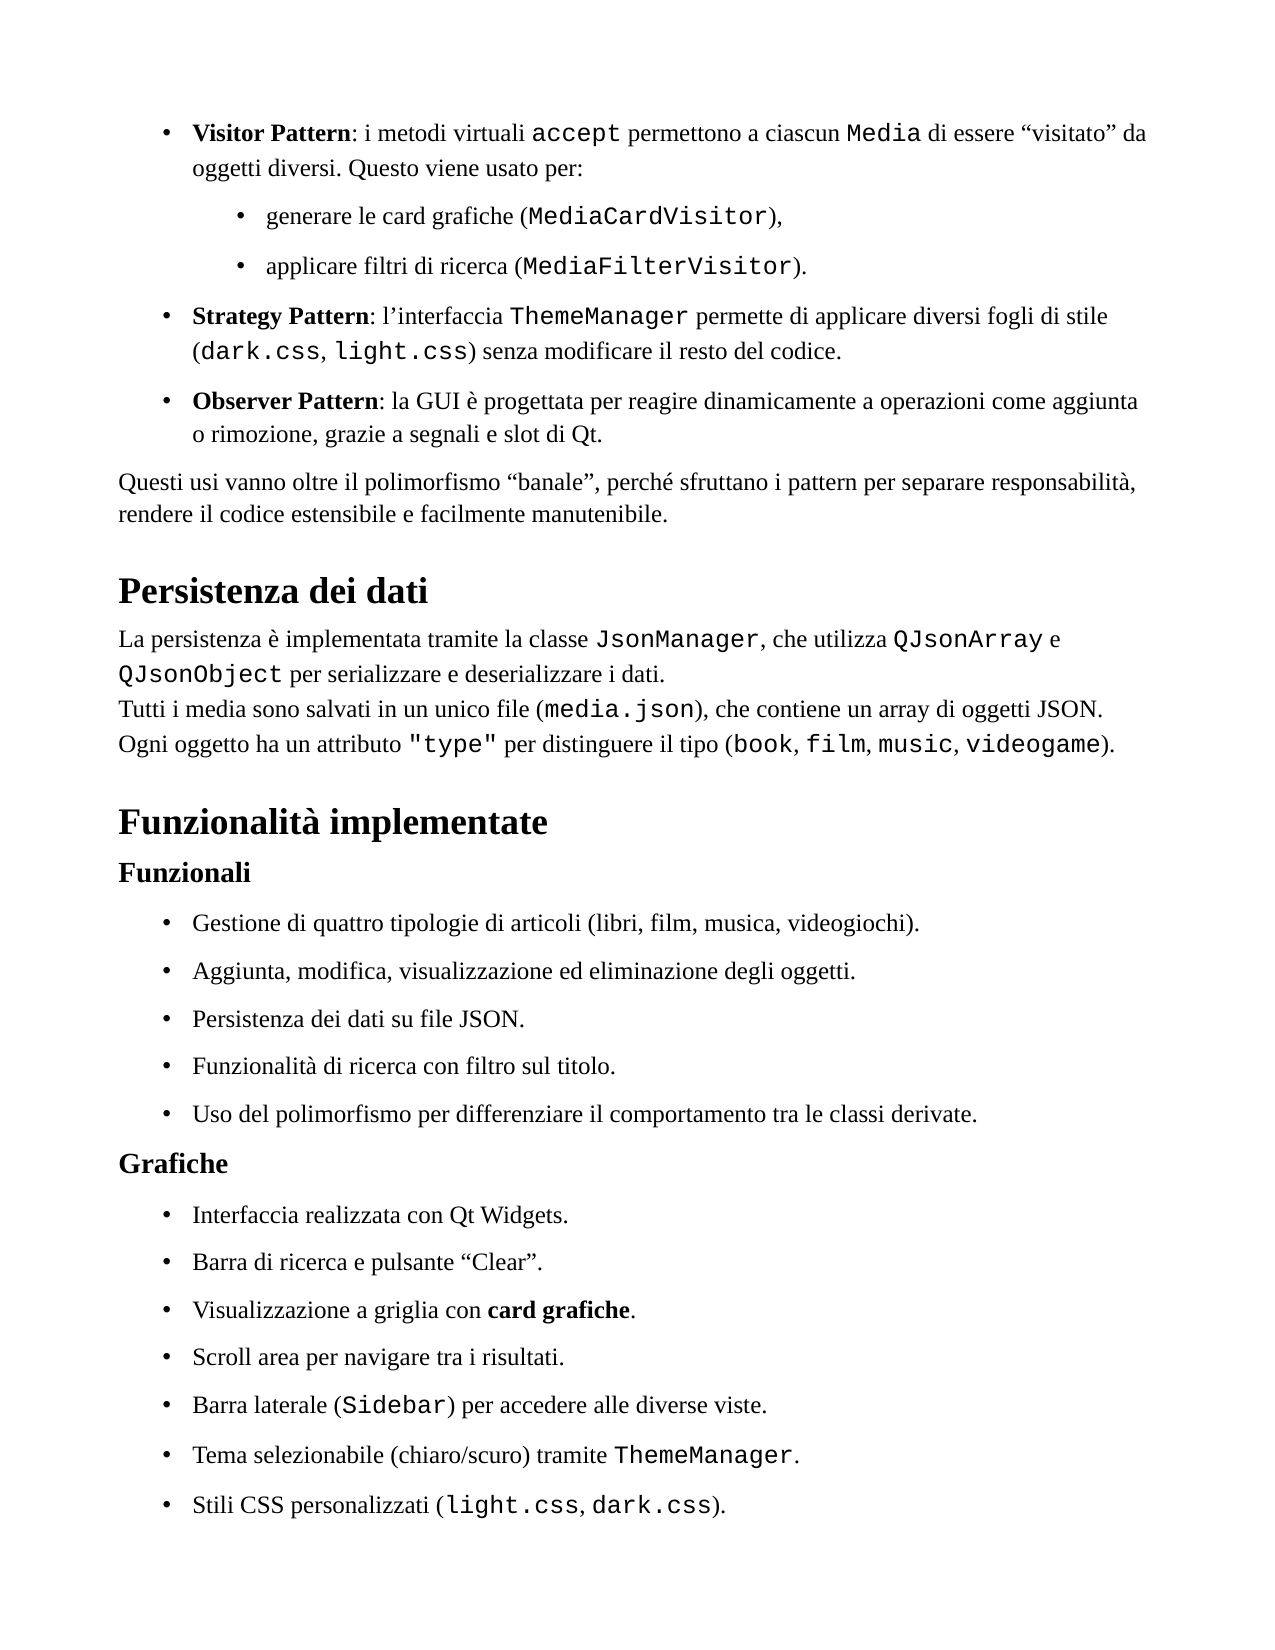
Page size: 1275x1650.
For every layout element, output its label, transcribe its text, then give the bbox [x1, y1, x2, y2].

list Visualizzazione a griglia con card grafiche. [162, 1295, 1157, 1324]
list Barra laterale (Sidebar) per accedere alle diverse viste. [162, 1390, 1157, 1421]
subtitle Persistenza dei dati [118, 568, 1157, 611]
list Tema selezionabile (chiaro/scuro) tramite ThemeManager. [162, 1440, 1157, 1471]
list Uso del polimorfismo per differenziare il comportamento tra le classi derivate. [162, 1099, 1157, 1128]
subtitle Grafiche [118, 1147, 1157, 1180]
list Observer Pattern: la GUI è progettata per reagire dinamicamente a operazioni come aggiunta o rimozione, grazie a segnali e slot di Qt. [162, 386, 1157, 448]
list generare le card grafiche (MediaCardVisitor), [236, 201, 1157, 232]
subtitle Funzionalità implementate [118, 800, 1157, 843]
subtitle Funzionali [118, 855, 1157, 889]
list Stili CSS personalizzati (light.css, dark.css). [162, 1490, 1157, 1521]
list Aggiunta, modifica, visualizzazione ed eliminazione degli oggetti. [162, 956, 1157, 985]
list Scroll area per navigare tra i risultati. [162, 1342, 1157, 1371]
text La persistenza è implementata tramite la classe JsonManager, che utilizza QJsonArray e QJsonObject per serializzare e deserializzare i dati. Tutti i media sono salvati in un unico file (media.json), che contiene un array di oggetti JSON. Ogni oggetto ha un attributo "type" per distinguere il tipo (book, film, music, videogame). [118, 624, 1157, 760]
list Visitor Pattern: i metodi virtuali accept permettono a ciascun Media di essere “visitato” da oggetti diversi. Questo viene usato per: [162, 118, 1157, 182]
list Persistenza dei dati su file JSON. [162, 1004, 1157, 1032]
list Strategy Pattern: l’interfaccia ThemeManager permette di applicare diversi fogli di stile (dark.css, light.css) senza modificare il resto del codice. [162, 301, 1157, 367]
list Funzionalità di ricerca con filtro sul titolo. [162, 1051, 1157, 1080]
list Barra di ricerca e pulsante “Clear”. [162, 1247, 1157, 1276]
list Gestione di quattro tipologie di articoli (libri, film, musica, videogiochi). [162, 908, 1157, 937]
list Interfaccia realizzata con Qt Widgets. [162, 1200, 1157, 1228]
list applicare filtri di ricerca (MediaFilterVisitor). [236, 251, 1157, 282]
text Questi usi vanno oltre il polimorfismo “banale”, perché sfruttano i pattern per separare responsabilità, rendere il codice estensibile e facilmente manutenibile. [118, 467, 1157, 528]
